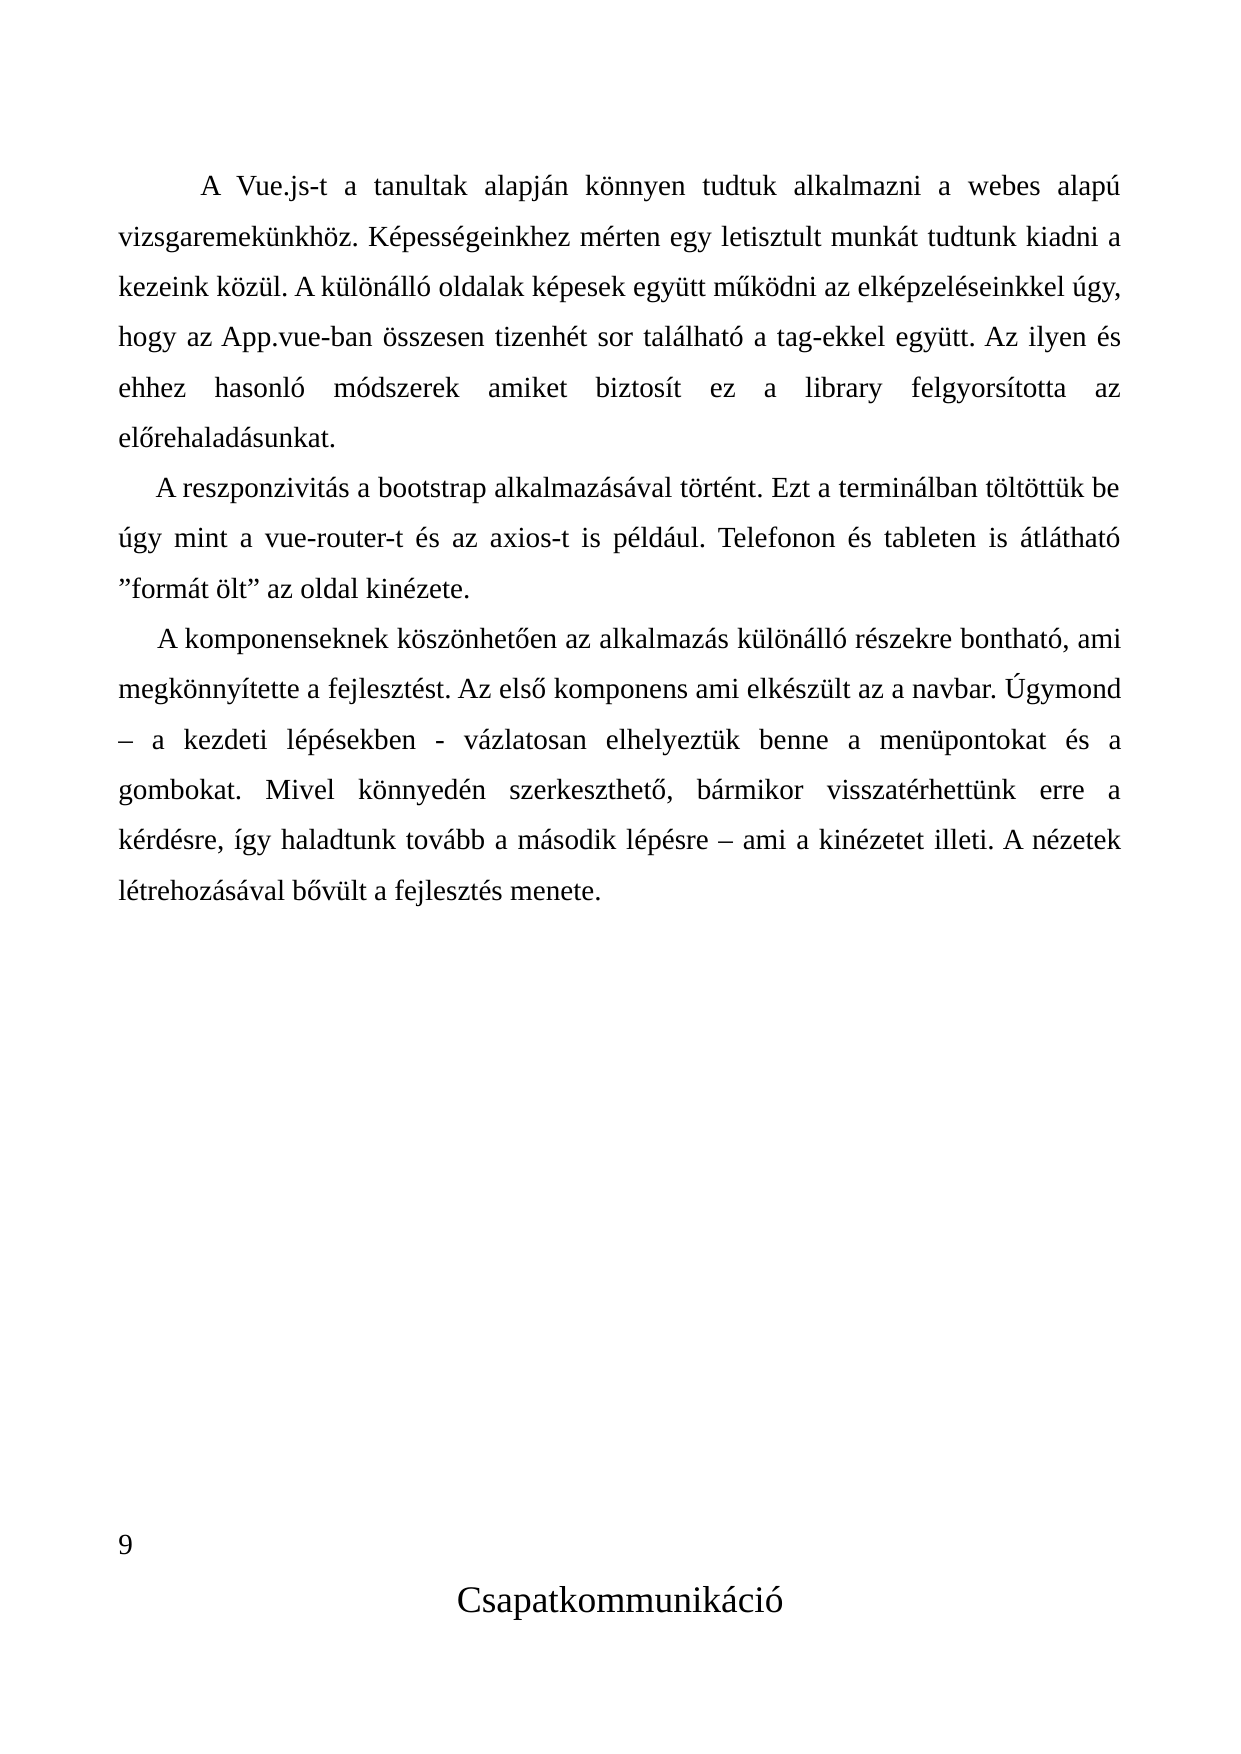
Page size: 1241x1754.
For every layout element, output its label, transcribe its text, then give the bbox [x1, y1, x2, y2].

text Csapatkommunikáció [118, 1577, 1122, 1620]
text A Vue.js-t a tanultak alapján könnyen tudtuk alkalmazni a webes alapú vizsgaremekünkhöz. Képességeinkhez mérten egy letisztult munkát tudtunk kiadni a kezeink közül. A különálló oldalak képesek együtt működni az elképzeléseinkkel úgy, hogy az App.vue-ban összesen tizenhét sor található a tag-ekkel együtt. Az ilyen és ehhez hasonló módszerek amiket biztosít ez a library felgyorsította az előrehaladásunkat. [118, 168, 1122, 453]
text A reszponzivitás a bootstrap alkalmazásával történt. Ezt a terminálban töltöttük be úgy mint a vue-router-t és az axios-t is például. Telefonon és tableten is átlátható ”formát ölt” az oldal kinézete. [118, 470, 1122, 604]
text A komponenseknek köszönhetően az alkalmazás különálló részekre bontható, ami megkönnyítette a fejlesztést. Az első komponens ami elkészült az a navbar. Úgymond – a kezdeti lépésekben - vázlatosan elhelyeztük benne a menüpontokat és a gombokat. Mivel könnyedén szerkeszthető, bármikor visszatérhettünk erre a kérdésre, így haladtunk tovább a második lépésre – ami a kinézetet illeti. A nézetek létrehozásával bővült a fejlesztés menete. [118, 621, 1122, 906]
text 9 [118, 1527, 1122, 1560]
